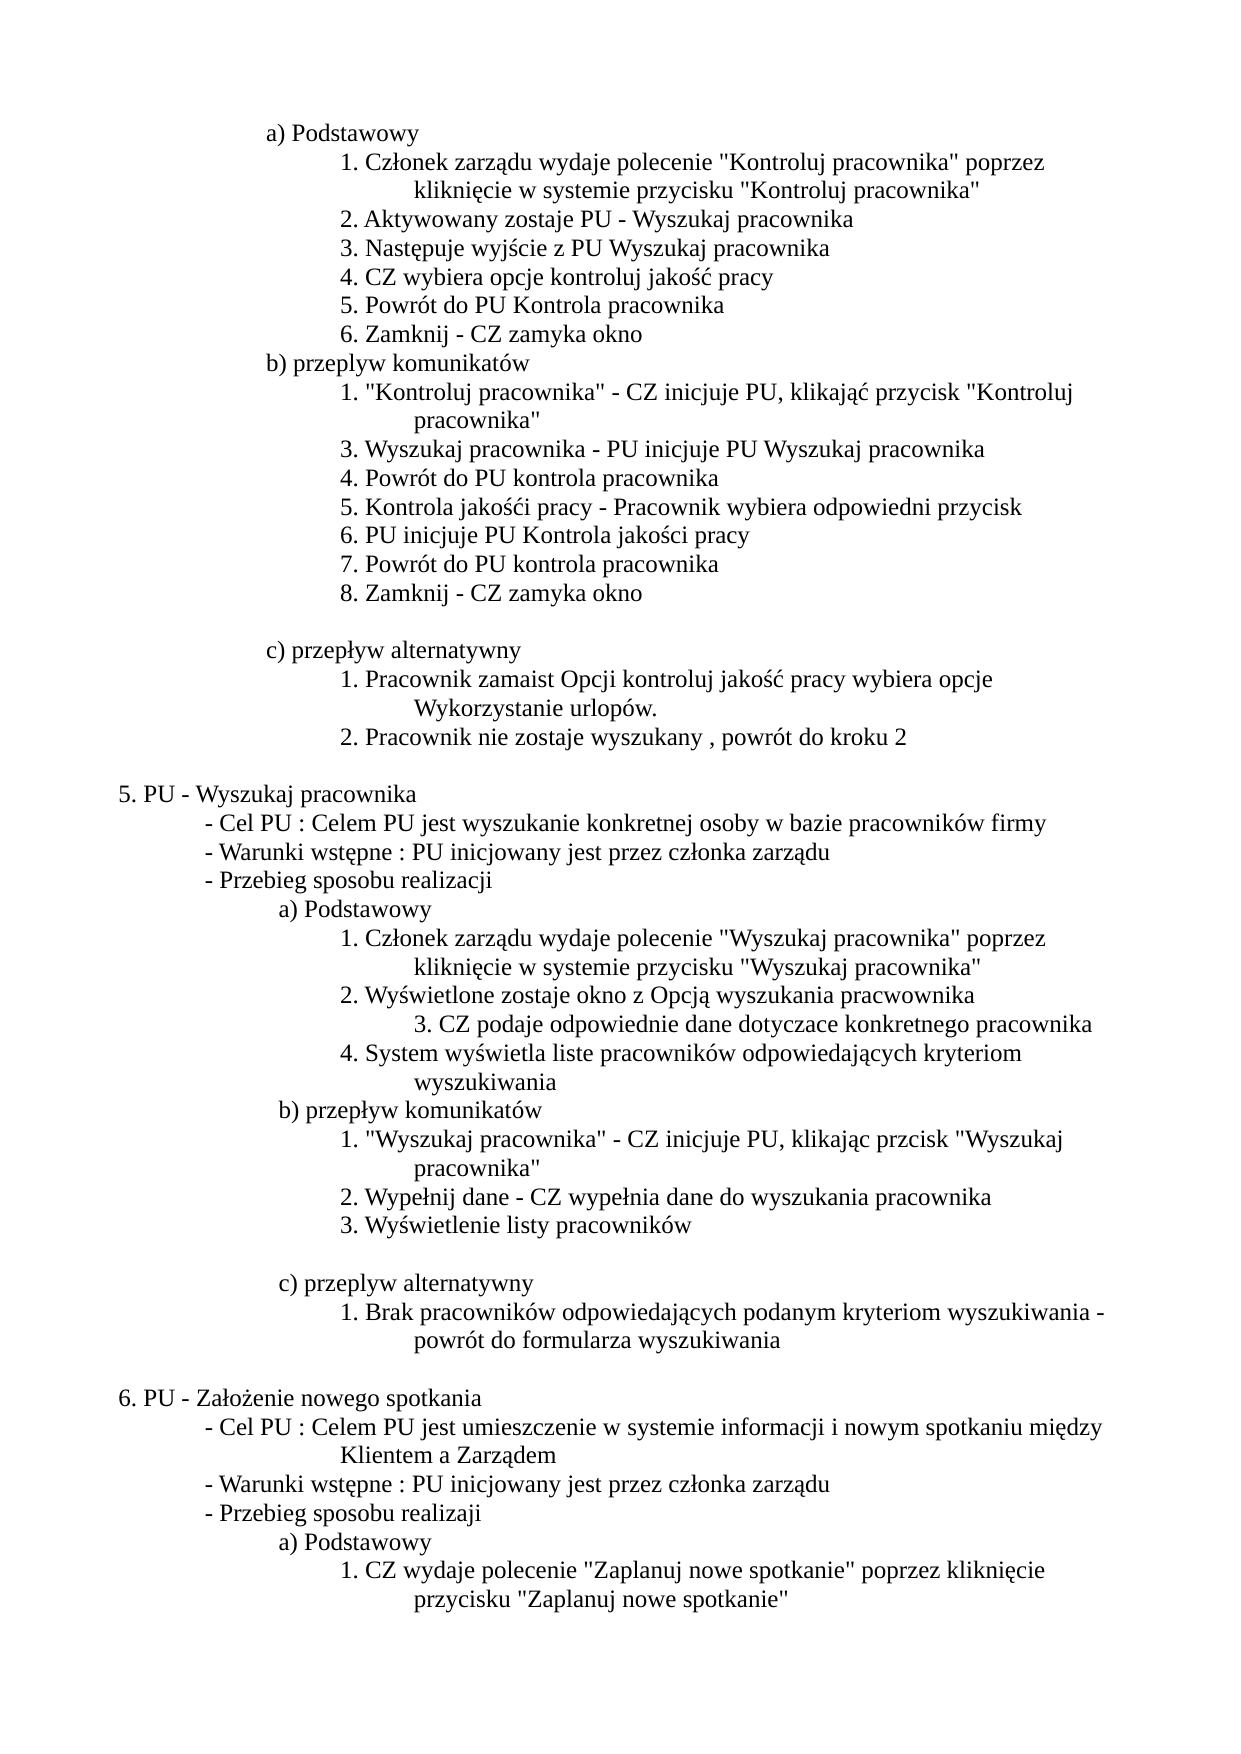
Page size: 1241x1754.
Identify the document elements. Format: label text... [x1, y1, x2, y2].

text - Warunki wstępne : PU inicjowany jest przez członka zarządu [118, 837, 1122, 866]
text 3. Wyświetlenie listy pracowników [118, 1211, 1122, 1239]
text a) Podstawowy [118, 1527, 1122, 1556]
text 2. Pracownik nie zostaje wyszukany , powrót do kroku 2 [118, 722, 1122, 751]
text b) przeplyw komunikatów [118, 348, 1122, 377]
text 2. Wyświetlone zostaje okno z Opcją wyszukania pracwownika [118, 981, 1122, 1009]
text a) Podstawowy [118, 118, 1122, 147]
text 4. Powrót do PU kontrola pracownika [118, 463, 1122, 492]
text b) przepływ komunikatów [118, 1096, 1122, 1124]
text 5. Kontrola jakośći pracy - Pracownik wybiera odpowiedni przycisk [118, 492, 1122, 521]
text 8. Zamknij - CZ zamyka okno [118, 578, 1122, 607]
text 1. "Wyszukaj pracownika" - CZ inicjuje PU, klikając przcisk "Wyszukaj pracownika" [118, 1124, 1122, 1182]
text 1. Członek zarządu wydaje polecenie "Wyszukaj pracownika" poprzez kliknięcie w systemie przycisku "Wyszukaj pracownika" [118, 923, 1122, 981]
text 1. Brak pracowników odpowiedających podanym kryteriom wyszukiwania - powrót do formularza wyszukiwania [118, 1297, 1122, 1354]
text a) Podstawowy [118, 894, 1122, 923]
text c) przepływ alternatywny [118, 636, 1122, 664]
text 6. PU - Założenie nowego spotkania [118, 1383, 1122, 1412]
text 4. System wyświetla liste pracowników odpowiedających kryteriom wyszukiwania [118, 1038, 1122, 1096]
text - Przebieg sposobu realizacji [118, 866, 1122, 894]
text 1. Członek zarządu wydaje polecenie "Kontroluj pracownika" poprzez kliknięcie w systemie przycisku "Kontroluj pracownika" [118, 147, 1122, 204]
text 7. Powrót do PU kontrola pracownika [118, 549, 1122, 578]
text - Warunki wstępne : PU inicjowany jest przez członka zarządu [118, 1469, 1122, 1498]
text 3. Następuje wyjście z PU Wyszukaj pracownika [118, 233, 1122, 262]
text - Cel PU : Celem PU jest umieszczenie w systemie informacji i nowym spotkaniu między Klientem a Zarządem [118, 1412, 1122, 1469]
text c) przeplyw alternatywny [118, 1268, 1122, 1297]
text 3. CZ podaje odpowiednie dane dotyczace konkretnego pracownika [118, 1009, 1122, 1038]
text 2. Aktywowany zostaje PU - Wyszukaj pracownika [118, 204, 1122, 233]
text 4. CZ wybiera opcje kontroluj jakość pracy [118, 262, 1122, 291]
text 1. Pracownik zamaist Opcji kontroluj jakość pracy wybiera opcje Wykorzystanie urlopów. [118, 664, 1122, 722]
text 6. PU inicjuje PU Kontrola jakości pracy [118, 521, 1122, 549]
text 3. Wyszukaj pracownika - PU inicjuje PU Wyszukaj pracownika [118, 434, 1122, 463]
text 5. PU - Wyszukaj pracownika [118, 779, 1122, 808]
text 6. Zamknij - CZ zamyka okno [118, 319, 1122, 348]
text 1. "Kontroluj pracownika" - CZ inicjuje PU, klikająć przycisk "Kontroluj pracownika" [118, 377, 1122, 434]
text 2. Wypełnij dane - CZ wypełnia dane do wyszukania pracownika [118, 1182, 1122, 1211]
text 1. CZ wydaje polecenie "Zaplanuj nowe spotkanie" poprzez kliknięcie przycisku "Zaplanuj nowe spotkanie" [118, 1556, 1122, 1613]
text - Przebieg sposobu realizaji [118, 1498, 1122, 1527]
text 5. Powrót do PU Kontrola pracownika [118, 291, 1122, 319]
text - Cel PU : Celem PU jest wyszukanie konkretnej osoby w bazie pracowników firmy [118, 808, 1122, 837]
